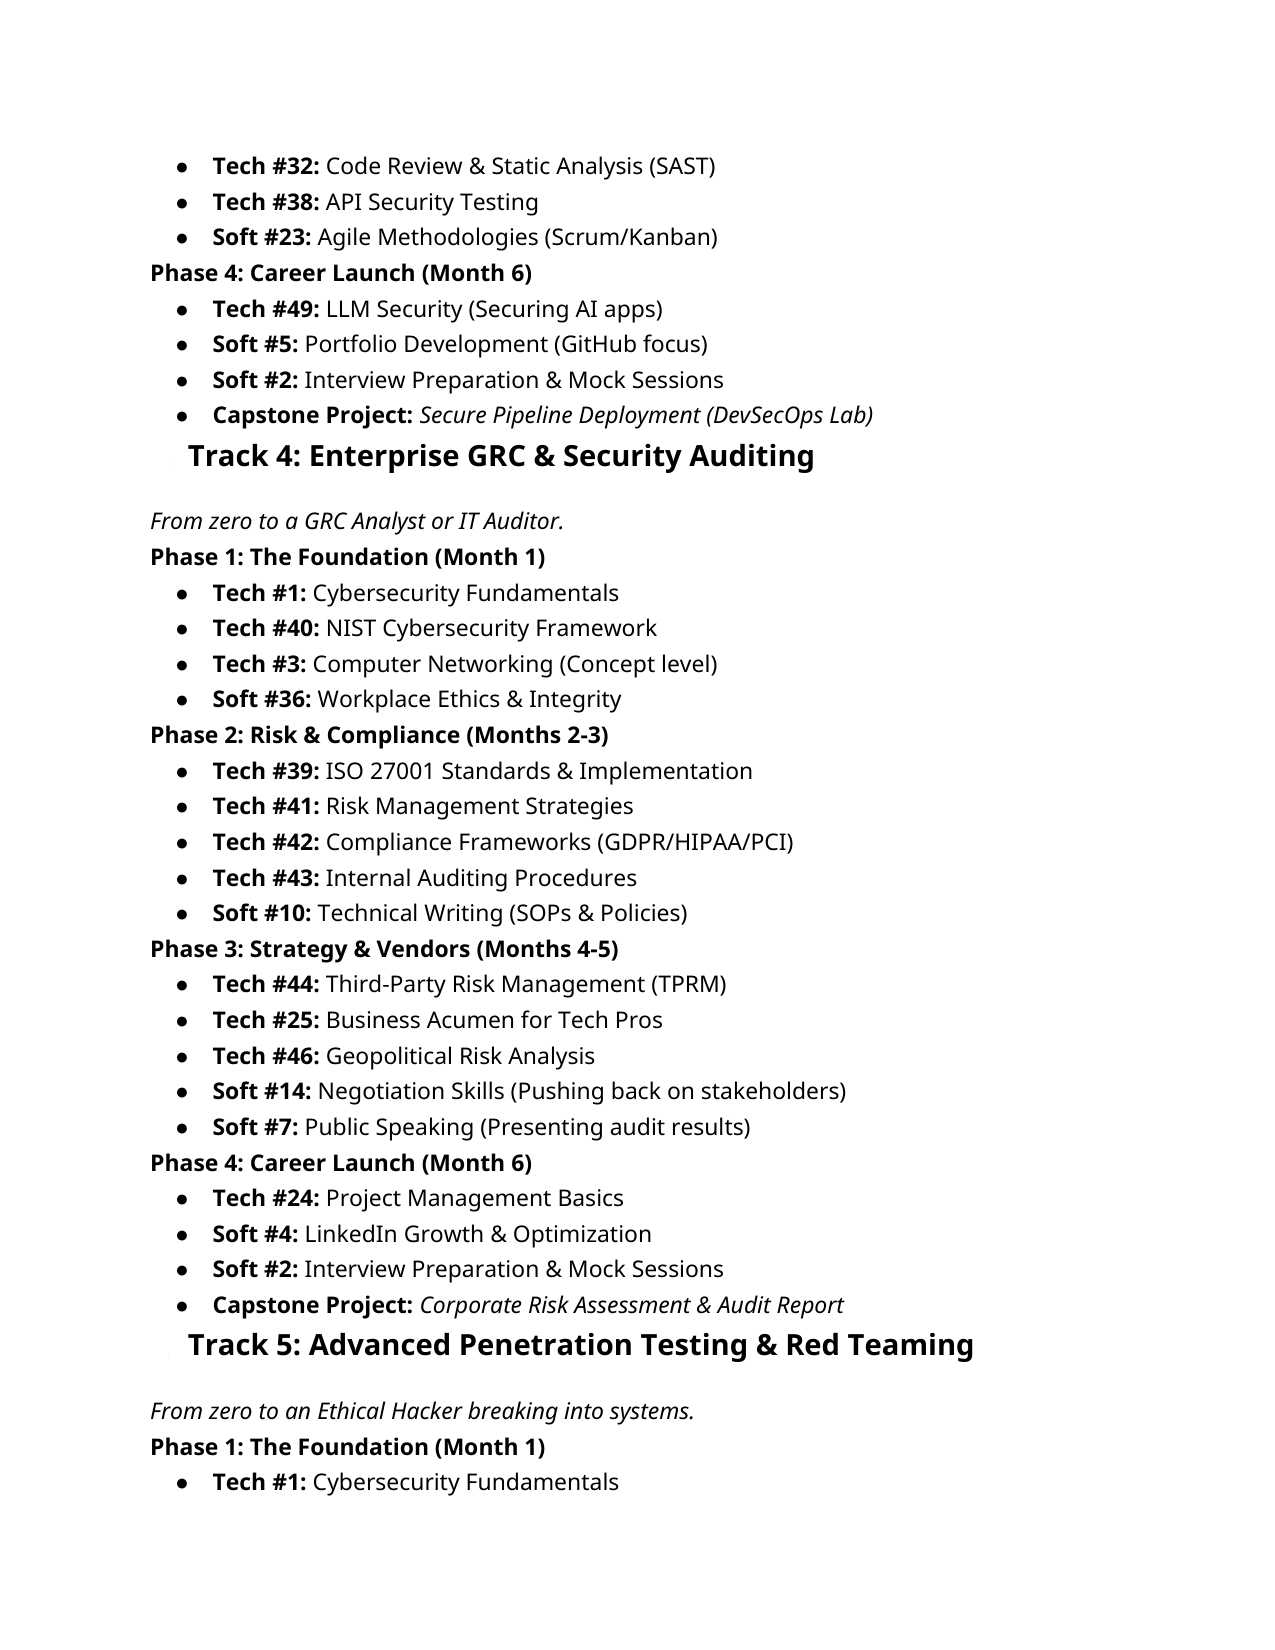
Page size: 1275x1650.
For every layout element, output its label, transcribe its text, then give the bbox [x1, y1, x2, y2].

list Capstone Project: Secure Pipeline Deployment (DevSecOps Lab) [175, 399, 1125, 431]
list Tech #46: Geopolitical Risk Analysis [175, 1039, 1125, 1071]
list Tech #32: Code Review & Static Analysis (SAST) [175, 150, 1125, 181]
list Tech #39: ISO 27001 Standards & Implementation [175, 754, 1125, 786]
list Tech #43: Internal Auditing Procedures [175, 861, 1125, 893]
list Soft #23: Agile Methodologies (Scrum/Kanban) [175, 221, 1125, 252]
list Soft #36: Workplace Ethics & Integrity [175, 683, 1125, 714]
list Soft #2: Interview Preparation & Mock Sessions [175, 364, 1125, 395]
list Tech #1: Cybersecurity Fundamentals [175, 576, 1125, 608]
text From zero to a GRC Analyst or IT Auditor. [150, 505, 1125, 536]
text Phase 3: Strategy & Vendors (Months 4-5) [150, 933, 1125, 964]
list Tech #25: Business Acumen for Tech Pros [175, 1004, 1125, 1035]
text Phase 4: Career Launch (Month 6) [150, 1146, 1125, 1178]
list Tech #42: Compliance Frameworks (GDPR/HIPAA/PCI) [175, 826, 1125, 857]
list Tech #3: Computer Networking (Concept level) [175, 648, 1125, 679]
list Soft #5: Portfolio Development (GitHub focus) [175, 328, 1125, 359]
list Tech #44: Third-Party Risk Management (TPRM) [175, 968, 1125, 999]
text Phase 1: The Foundation (Month 1) [150, 541, 1125, 572]
list Tech #41: Risk Management Strategies [175, 790, 1125, 821]
list Tech #40: NIST Cybersecurity Framework [175, 612, 1125, 643]
list Soft #7: Public Speaking (Presenting audit results) [175, 1111, 1125, 1142]
text From zero to an Ethical Hacker breaking into systems. [150, 1395, 1125, 1426]
list Tech #49: LLM Security (Securing AI apps) [175, 292, 1125, 324]
list Tech #38: API Security Testing [175, 186, 1125, 217]
text Phase 1: The Foundation (Month 1) [150, 1430, 1125, 1462]
subtitle Track 5: Advanced Penetration Testing & Red Teaming [150, 1324, 1125, 1364]
list Soft #2: Interview Preparation & Mock Sessions [175, 1253, 1125, 1284]
subtitle Track 4: Enterprise GRC & Security Auditing [150, 435, 1125, 475]
list Soft #10: Technical Writing (SOPs & Policies) [175, 897, 1125, 928]
list Capstone Project: Corporate Risk Assessment & Audit Report [175, 1289, 1125, 1320]
text Phase 2: Risk & Compliance (Months 2-3) [150, 719, 1125, 750]
list Soft #14: Negotiation Skills (Pushing back on stakeholders) [175, 1075, 1125, 1106]
list Soft #4: LinkedIn Growth & Optimization [175, 1218, 1125, 1249]
list Tech #24: Project Management Basics [175, 1182, 1125, 1213]
list Tech #1: Cybersecurity Fundamentals [175, 1466, 1125, 1497]
text Phase 4: Career Launch (Month 6) [150, 257, 1125, 288]
